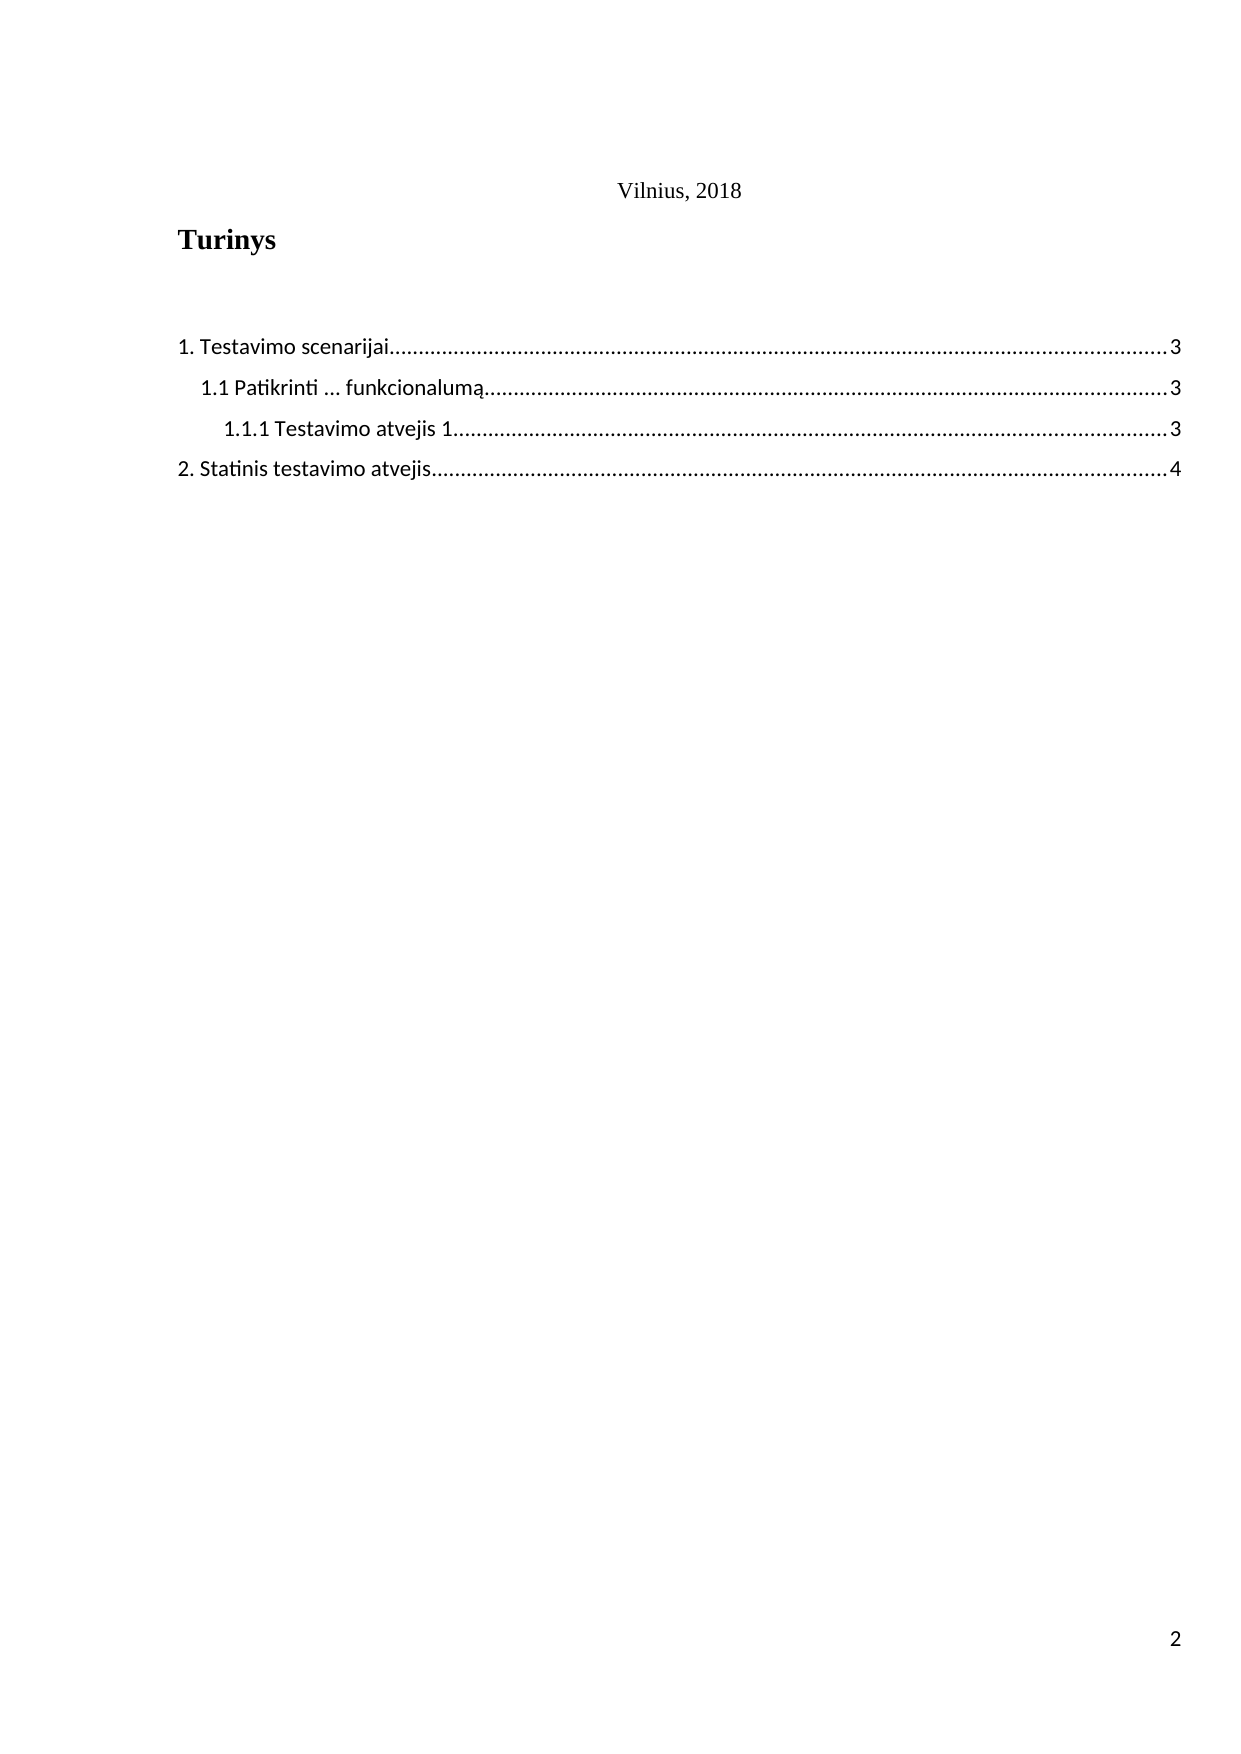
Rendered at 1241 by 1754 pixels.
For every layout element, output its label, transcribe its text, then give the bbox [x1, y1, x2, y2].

text 2. Statinis testavimo atvejis 4 [177, 454, 1181, 482]
text 1.1 Patikrinti ... funkcionalumą 3 [200, 373, 1181, 401]
text Vilnius, 2018 [177, 177, 1181, 203]
text 1.1.1 Testavimo atvejis 1 3 [223, 414, 1181, 442]
text 1. Testavimo scenarijai 3 [177, 332, 1181, 360]
text Turinys [177, 222, 1181, 256]
